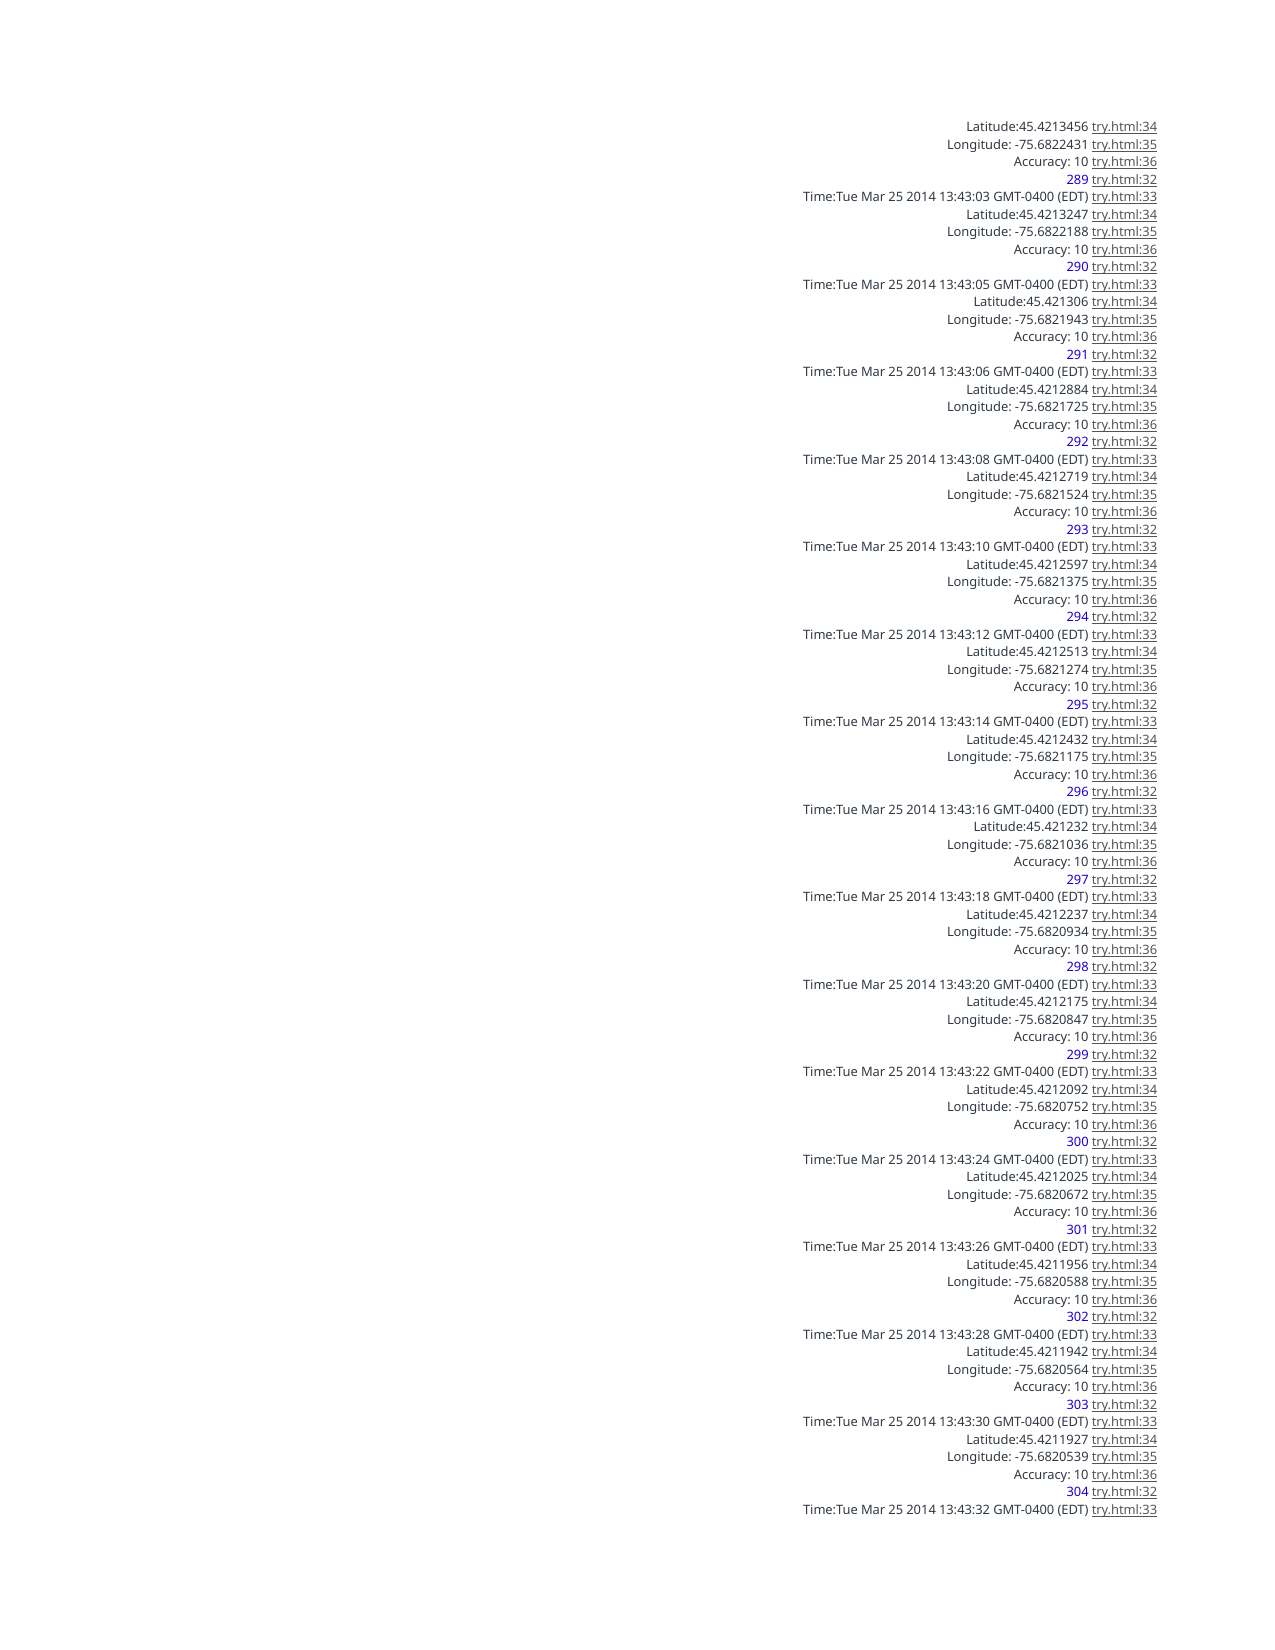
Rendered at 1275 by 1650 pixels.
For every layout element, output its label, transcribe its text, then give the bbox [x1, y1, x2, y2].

text Time:Tue Mar 25 2014 13:43:08 GMT-0400 (EDT) try.html:33 [151, 451, 1157, 468]
text 291 try.html:32 [151, 346, 1157, 363]
text Accuracy: 10 try.html:36 [151, 1116, 1157, 1133]
text Accuracy: 10 try.html:36 [151, 328, 1157, 346]
text 294 try.html:32 [151, 608, 1157, 626]
text 298 try.html:32 [151, 958, 1157, 976]
text Time:Tue Mar 25 2014 13:43:06 GMT-0400 (EDT) try.html:33 [151, 363, 1157, 381]
text 290 try.html:32 [151, 258, 1157, 276]
text Accuracy: 10 try.html:36 [151, 941, 1157, 958]
text Longitude: -75.6821274 try.html:35 [151, 661, 1157, 678]
text 302 try.html:32 [151, 1308, 1157, 1326]
text Latitude:45.4212025 try.html:34 [151, 1168, 1157, 1186]
text Accuracy: 10 try.html:36 [151, 766, 1157, 783]
text Longitude: -75.6821725 try.html:35 [151, 398, 1157, 416]
text Accuracy: 10 try.html:36 [151, 591, 1157, 608]
text Time:Tue Mar 25 2014 13:43:26 GMT-0400 (EDT) try.html:33 [151, 1238, 1157, 1256]
text Latitude:45.4211927 try.html:34 [151, 1431, 1157, 1448]
text Accuracy: 10 try.html:36 [151, 1466, 1157, 1483]
text Time:Tue Mar 25 2014 13:43:05 GMT-0400 (EDT) try.html:33 [151, 276, 1157, 293]
text Latitude:45.421232 try.html:34 [151, 818, 1157, 836]
text Latitude:45.4212513 try.html:34 [151, 643, 1157, 661]
text Latitude:45.4212175 try.html:34 [151, 993, 1157, 1011]
text Longitude: -75.6821524 try.html:35 [151, 486, 1157, 503]
text 293 try.html:32 [151, 521, 1157, 538]
text Latitude:45.4211956 try.html:34 [151, 1256, 1157, 1273]
text Longitude: -75.6820588 try.html:35 [151, 1273, 1157, 1291]
text Accuracy: 10 try.html:36 [151, 1028, 1157, 1046]
text Time:Tue Mar 25 2014 13:43:28 GMT-0400 (EDT) try.html:33 [151, 1326, 1157, 1343]
text Accuracy: 10 try.html:36 [151, 503, 1157, 521]
text Time:Tue Mar 25 2014 13:43:22 GMT-0400 (EDT) try.html:33 [151, 1063, 1157, 1081]
text Time:Tue Mar 25 2014 13:43:14 GMT-0400 (EDT) try.html:33 [151, 713, 1157, 731]
text Longitude: -75.6820564 try.html:35 [151, 1361, 1157, 1378]
text Latitude:45.4212092 try.html:34 [151, 1081, 1157, 1098]
text Latitude:45.4212597 try.html:34 [151, 556, 1157, 573]
text Longitude: -75.6822431 try.html:35 [151, 136, 1157, 153]
text 295 try.html:32 [151, 696, 1157, 713]
text Time:Tue Mar 25 2014 13:43:12 GMT-0400 (EDT) try.html:33 [151, 626, 1157, 643]
text Time:Tue Mar 25 2014 13:43:03 GMT-0400 (EDT) try.html:33 [151, 188, 1157, 206]
text Accuracy: 10 try.html:36 [151, 153, 1157, 171]
text Latitude:45.4213247 try.html:34 [151, 206, 1157, 223]
text Time:Tue Mar 25 2014 13:43:10 GMT-0400 (EDT) try.html:33 [151, 538, 1157, 556]
text 289 try.html:32 [151, 171, 1157, 188]
text Time:Tue Mar 25 2014 13:43:32 GMT-0400 (EDT) try.html:33 [151, 1501, 1157, 1518]
text 296 try.html:32 [151, 783, 1157, 801]
text Accuracy: 10 try.html:36 [151, 1378, 1157, 1396]
text Accuracy: 10 try.html:36 [151, 1291, 1157, 1308]
text Longitude: -75.6820539 try.html:35 [151, 1448, 1157, 1466]
text Longitude: -75.6821036 try.html:35 [151, 836, 1157, 853]
text Longitude: -75.6822188 try.html:35 [151, 223, 1157, 241]
text Longitude: -75.6821375 try.html:35 [151, 573, 1157, 591]
text Longitude: -75.6820934 try.html:35 [151, 923, 1157, 941]
text Latitude:45.4212719 try.html:34 [151, 468, 1157, 486]
text Time:Tue Mar 25 2014 13:43:16 GMT-0400 (EDT) try.html:33 [151, 801, 1157, 818]
text Accuracy: 10 try.html:36 [151, 241, 1157, 258]
text Time:Tue Mar 25 2014 13:43:18 GMT-0400 (EDT) try.html:33 [151, 888, 1157, 906]
text Accuracy: 10 try.html:36 [151, 416, 1157, 433]
text Accuracy: 10 try.html:36 [151, 853, 1157, 871]
text Longitude: -75.6821943 try.html:35 [151, 311, 1157, 328]
text 301 try.html:32 [151, 1221, 1157, 1238]
text Accuracy: 10 try.html:36 [151, 1203, 1157, 1221]
text Latitude:45.4212432 try.html:34 [151, 731, 1157, 748]
text 300 try.html:32 [151, 1133, 1157, 1151]
text Accuracy: 10 try.html:36 [151, 678, 1157, 696]
text Longitude: -75.6821175 try.html:35 [151, 748, 1157, 766]
text 299 try.html:32 [151, 1046, 1157, 1063]
text Time:Tue Mar 25 2014 13:43:20 GMT-0400 (EDT) try.html:33 [151, 976, 1157, 993]
text 292 try.html:32 [151, 433, 1157, 451]
text Time:Tue Mar 25 2014 13:43:24 GMT-0400 (EDT) try.html:33 [151, 1151, 1157, 1168]
text Time:Tue Mar 25 2014 13:43:30 GMT-0400 (EDT) try.html:33 [151, 1413, 1157, 1431]
text Latitude:45.421306 try.html:34 [151, 293, 1157, 311]
text Longitude: -75.6820672 try.html:35 [151, 1186, 1157, 1203]
text 303 try.html:32 [151, 1396, 1157, 1413]
text Latitude:45.4211942 try.html:34 [151, 1343, 1157, 1361]
text Latitude:45.4212884 try.html:34 [151, 381, 1157, 398]
text Longitude: -75.6820752 try.html:35 [151, 1098, 1157, 1116]
text Latitude:45.4212237 try.html:34 [151, 906, 1157, 923]
text Longitude: -75.6820847 try.html:35 [151, 1011, 1157, 1028]
text 297 try.html:32 [151, 871, 1157, 888]
text Latitude:45.4213456 try.html:34 [151, 118, 1157, 136]
text 304 try.html:32 [151, 1483, 1157, 1501]
